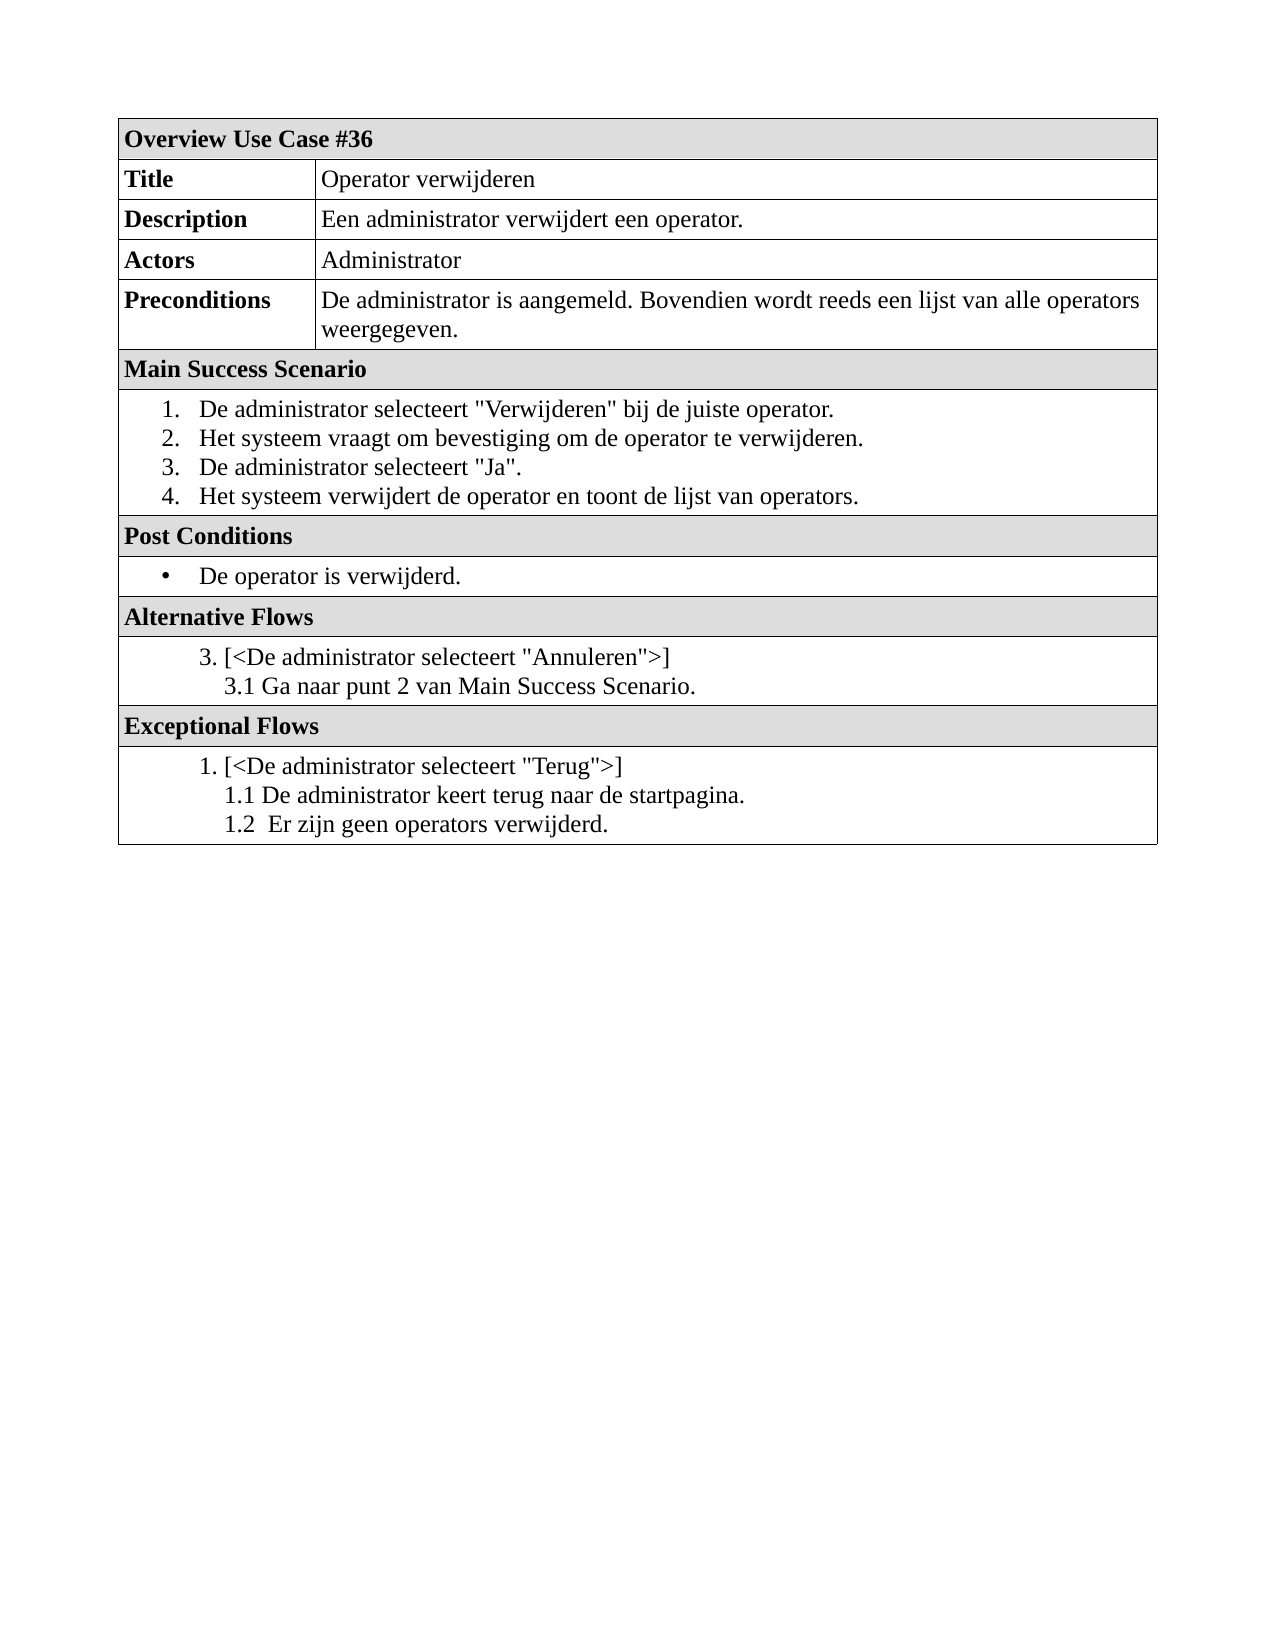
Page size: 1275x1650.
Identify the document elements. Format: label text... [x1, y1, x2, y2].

table_cell 3. [<De administrator selecteert "Annuleren">] 3.1 Ga naar punt 2 van Main Success Scenario. [119, 637, 1157, 705]
table_cell Title [119, 160, 315, 199]
table_cell Exceptional Flows [119, 706, 1157, 746]
table_cell Alternative Flows [119, 597, 1157, 636]
table_cell Administrator [316, 240, 1157, 279]
table_cell De operator is verwijderd. [119, 557, 1157, 596]
table_cell Preconditions [119, 280, 315, 348]
table_cell Post Conditions [119, 516, 1157, 556]
table_cell Operator verwijderen [316, 160, 1157, 199]
table_cell De administrator selecteert "Verwijderen" bij de juiste operator. Het systeem vraagt om bevestiging om de operator te verwijderen. De administrator selecteert "Ja". Het systeem verwijdert de operator en toont de lijst van operators. [119, 390, 1157, 515]
table_cell Main Success Scenario [119, 350, 1157, 389]
table_cell Actors [119, 240, 315, 279]
table_cell Description [119, 200, 315, 239]
table_cell Een administrator verwijdert een operator. [316, 200, 1157, 239]
table_cell De administrator is aangemeld. Bovendien wordt reeds een lijst van alle operators weergegeven. [316, 280, 1157, 348]
table_header Overview Use Case #36 [119, 119, 1157, 158]
table_cell 1. [<De administrator selecteert "Terug">] 1.1 De administrator keert terug naar de startpagina. 1.2 Er zijn geen operators verwijderd. [119, 747, 1157, 843]
